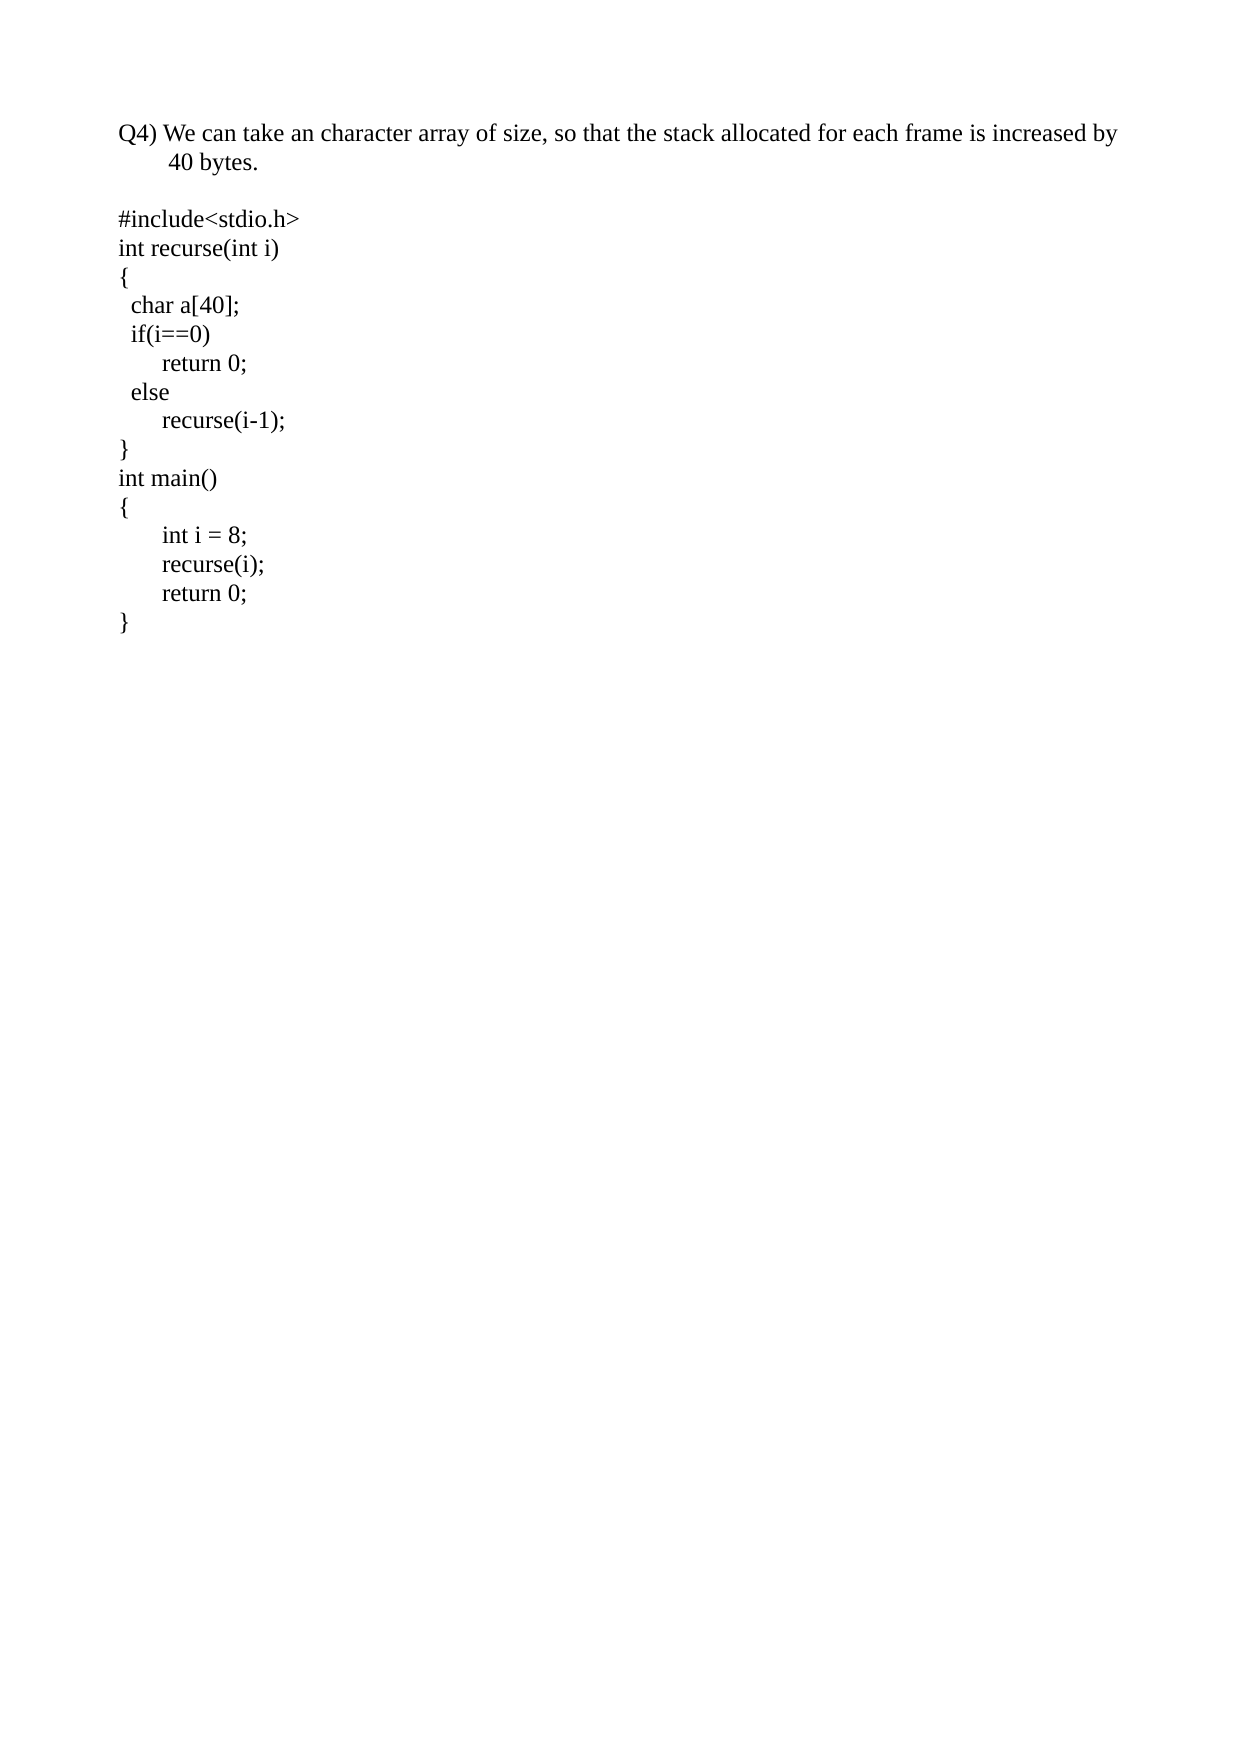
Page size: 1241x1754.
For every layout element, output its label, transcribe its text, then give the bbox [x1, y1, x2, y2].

text recurse(i-1); [118, 406, 1122, 434]
text } [118, 434, 1122, 463]
text int recurse(int i) [118, 233, 1122, 262]
text return 0; [118, 348, 1122, 377]
text int i = 8; [118, 521, 1122, 549]
text int main() [118, 463, 1122, 492]
text recurse(i); [118, 549, 1122, 578]
text if(i==0) [118, 319, 1122, 348]
text 40 bytes. [118, 147, 1122, 176]
text else [118, 377, 1122, 406]
text { [118, 262, 1122, 291]
text { [118, 492, 1122, 521]
text char a[40]; [118, 291, 1122, 319]
text Q4) We can take an character array of size, so that the stack allocated for each frame is increased by [118, 118, 1122, 147]
text #include<stdio.h> [118, 204, 1122, 233]
text } [118, 607, 1122, 636]
text return 0; [118, 578, 1122, 607]
